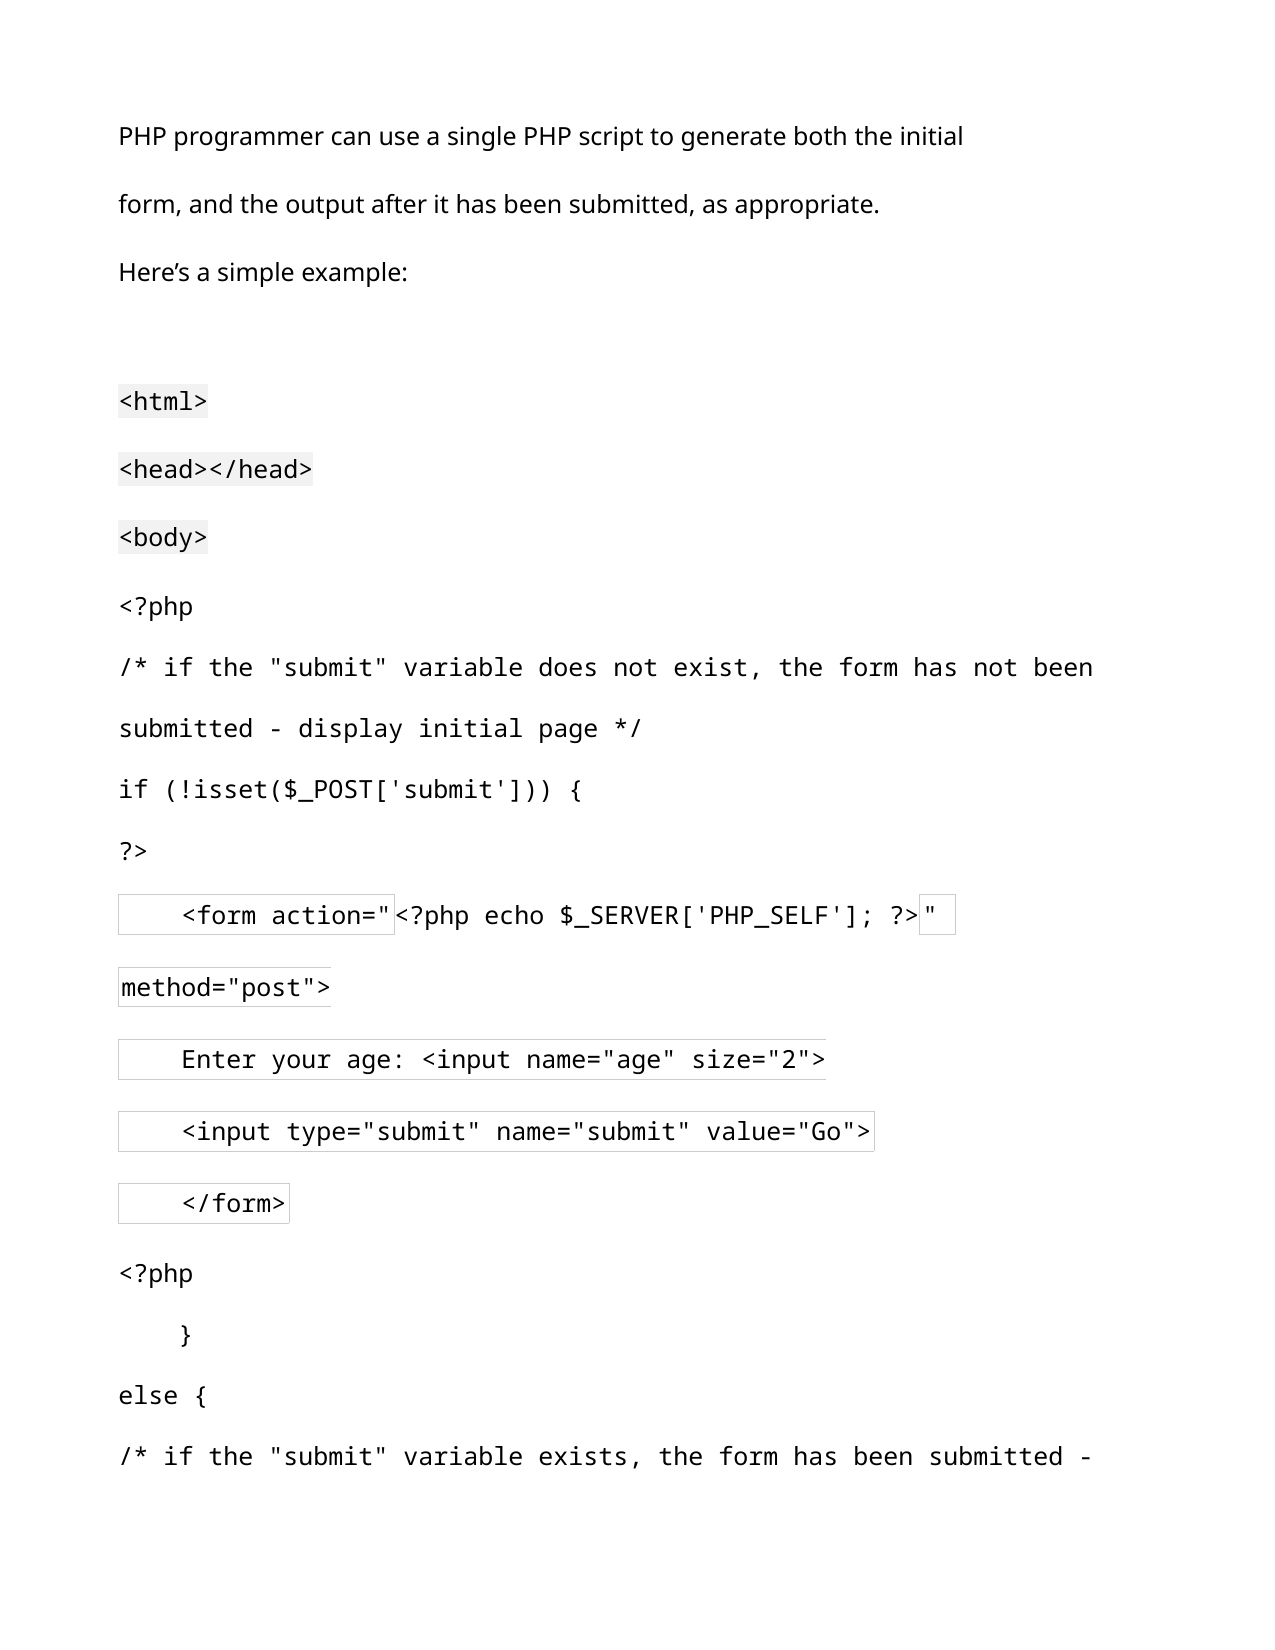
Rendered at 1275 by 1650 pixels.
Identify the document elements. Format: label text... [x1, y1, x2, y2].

text <?php } else { /* if the "submit" variable exists, the form has been submitted [118, 1255, 1157, 1473]
text [290, 1183, 1157, 1223]
text </form> [119, 1184, 289, 1223]
text ?> [118, 833, 1157, 867]
text <form action="<?php echo $_SERVER['PHP_SELF']; ?>" method="post"> Enter your age: <input name="age" size="2"> <input type="submit" name="submit" value="Go"> [118, 894, 1157, 1151]
text <?php /* if the "submit" variable does not exist, the form has not been submitted - display initial page */ if (!isset($_POST['submit'])) { [118, 588, 1157, 806]
text <html> <head></head> <body> [118, 316, 1157, 554]
text PHP programmer can use a single PHP script to generate both the initial form, and the output after it has been submitted, as appropriate. [118, 118, 1157, 220]
text Here’s a simple example: [118, 254, 1157, 288]
